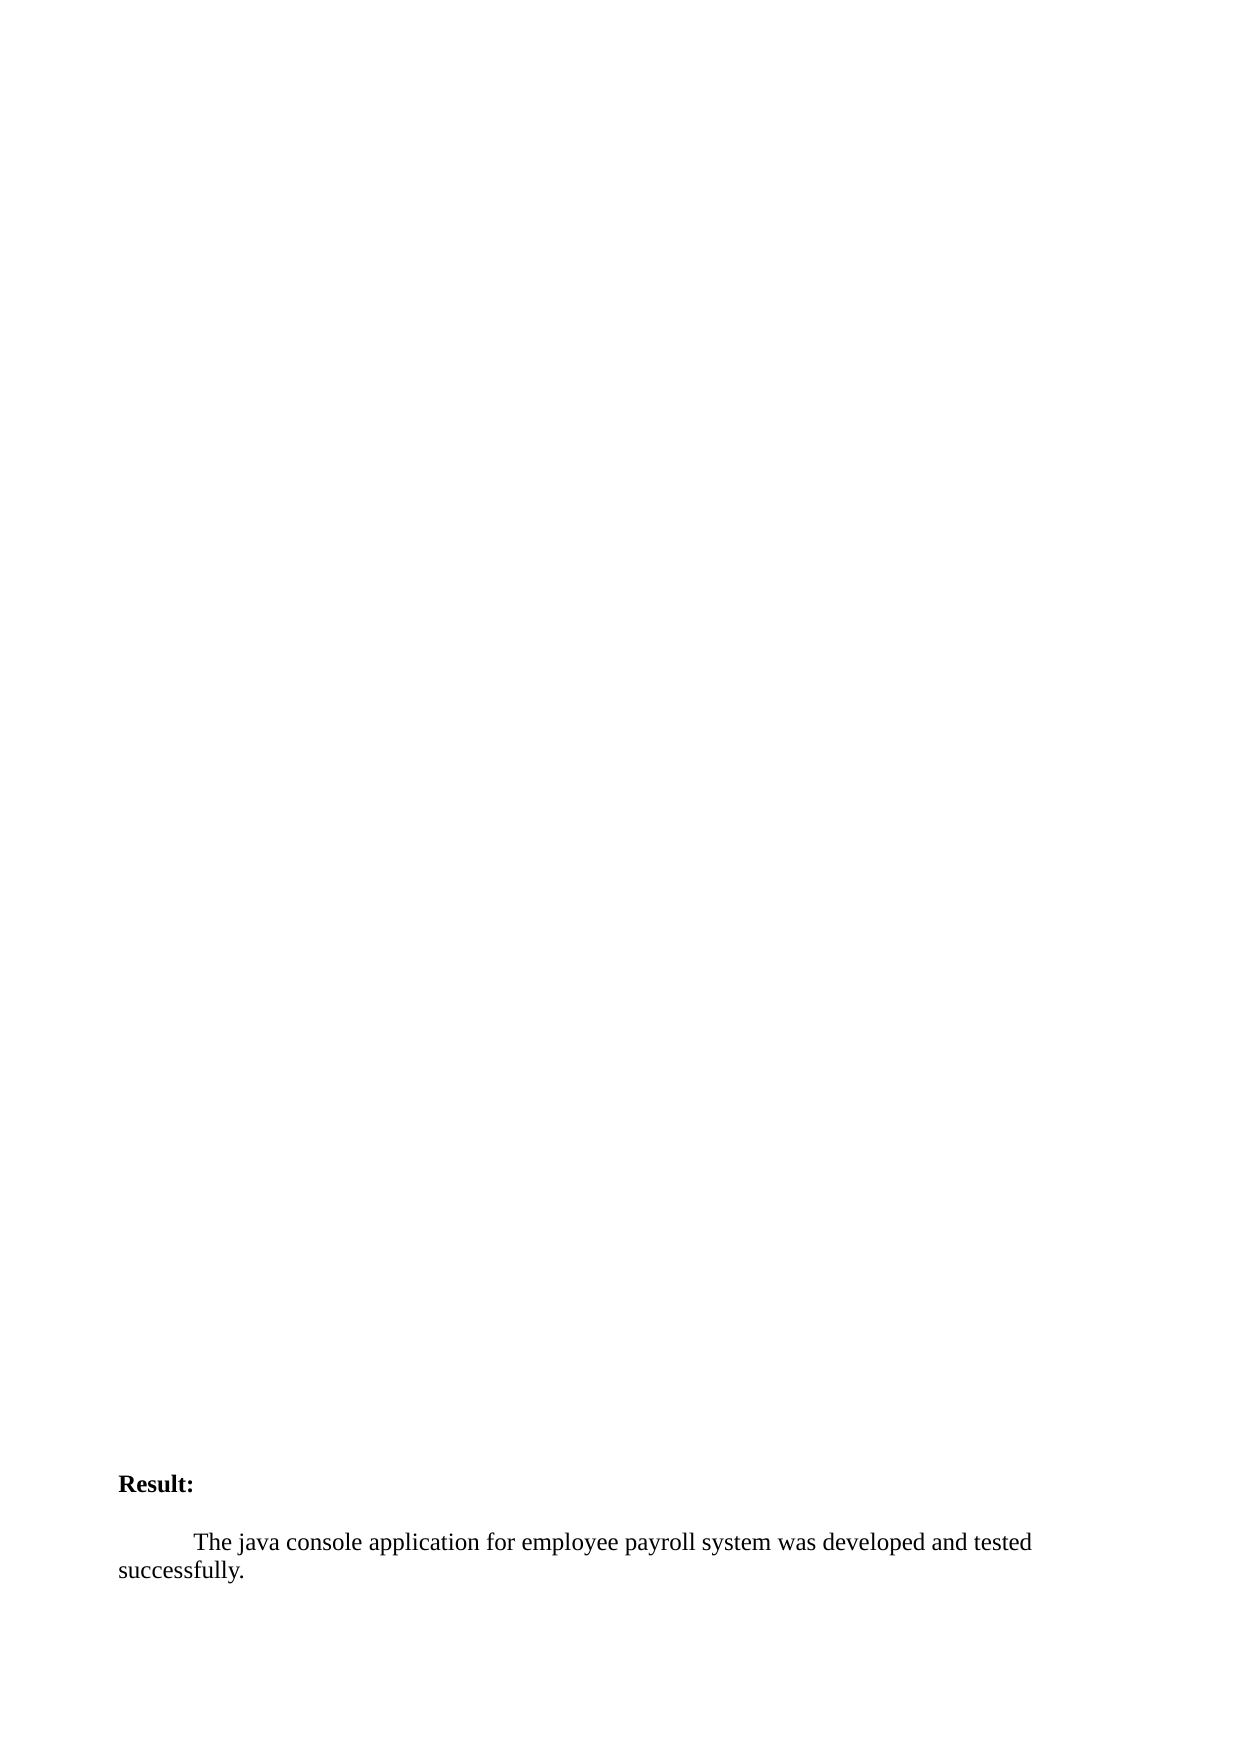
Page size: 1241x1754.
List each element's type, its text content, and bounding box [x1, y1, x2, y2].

text The java console application for employee payroll system was developed and tested successfully. [118, 1527, 1122, 1584]
text Result: [118, 1469, 1122, 1498]
